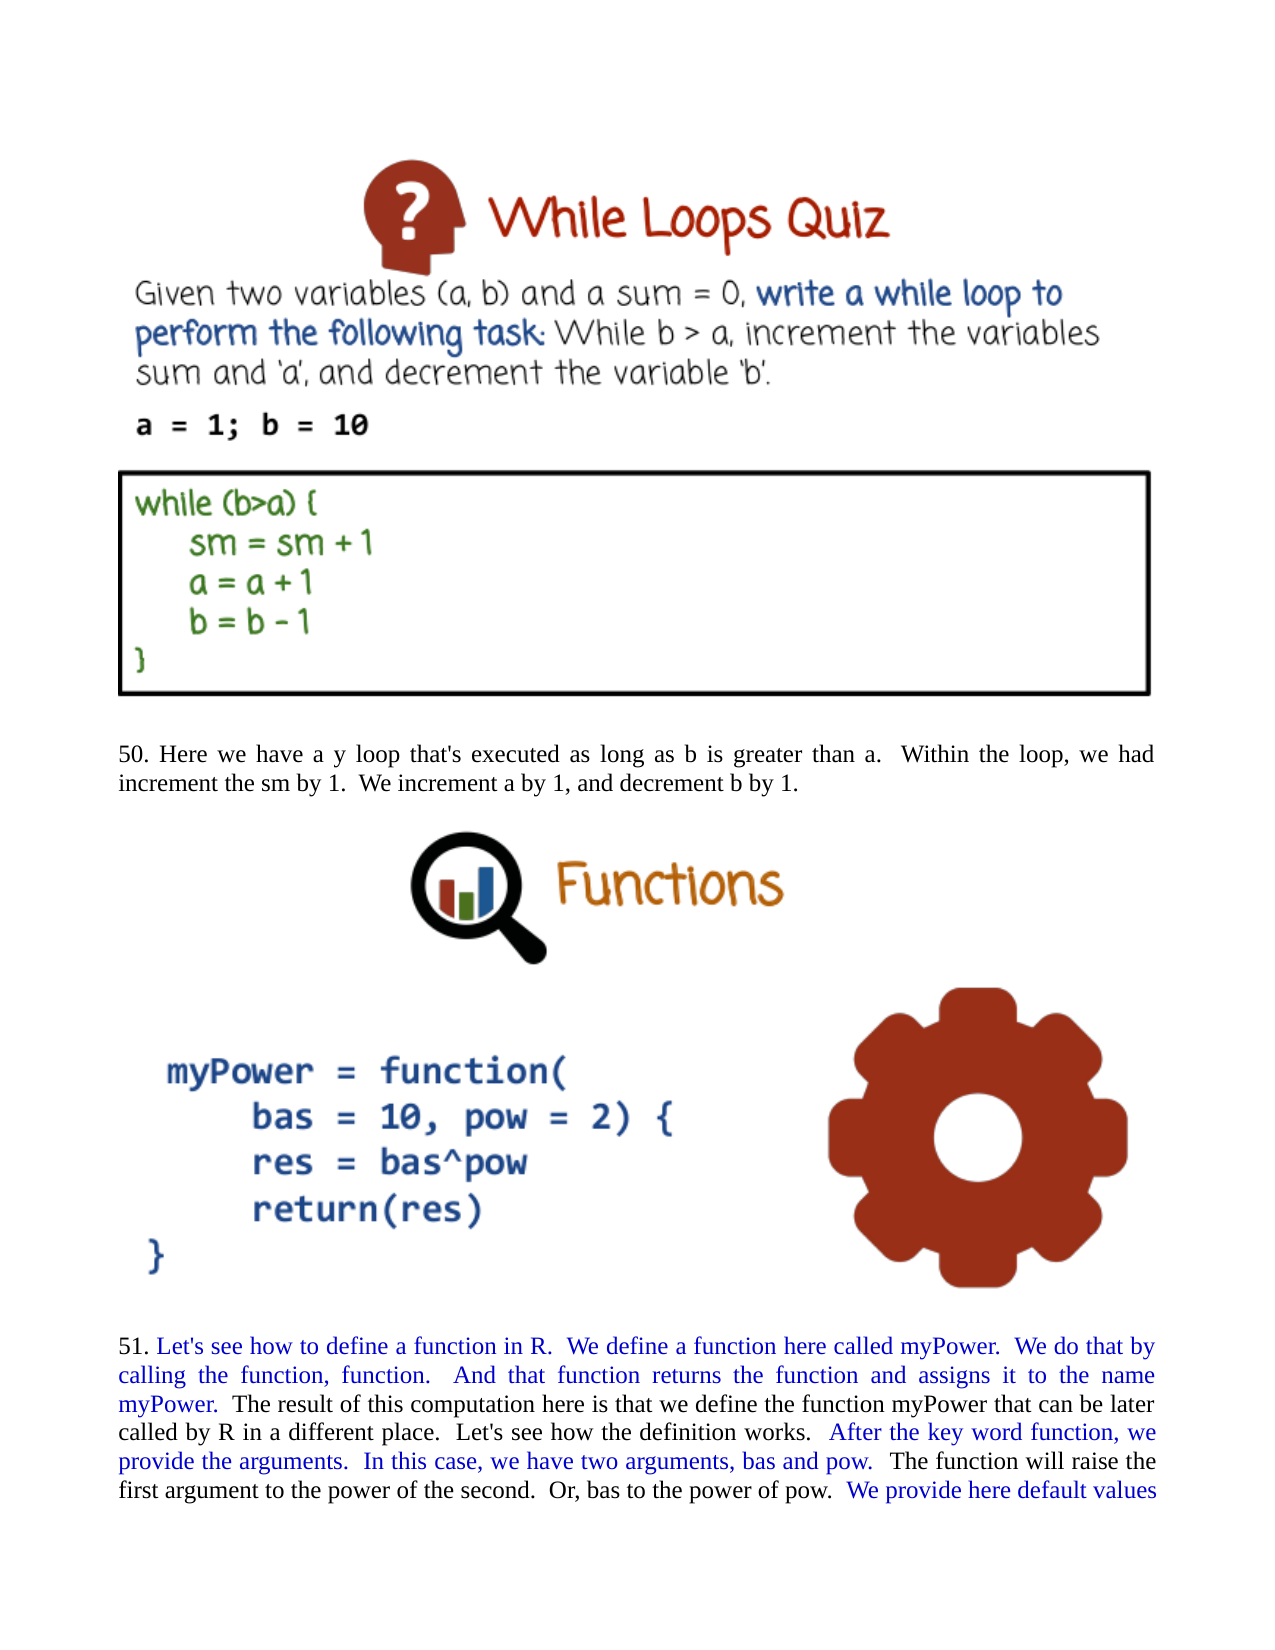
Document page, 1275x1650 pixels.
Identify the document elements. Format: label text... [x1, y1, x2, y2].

text 51. Let's see how to define a function in R. We define a function here called myPower. We do that by calling the function, function. And that function returns the function and assigns it to the name myPower. The result of this computation here is that we define the function myPower that can be later called by R in a different place. Let's see how the definition works. After the key word function, we provide the arguments. In this case, we have two arguments, bas and pow. The function will raise the first argument to the power of the second. Or, bas to the power of pow. We provide here default values [118, 1331, 1157, 1504]
text 50. Here we have a y loop that's executed as long as b is greater than a. Within the loop, we had increment the sm by 1. We increment a by 1, and decrement b by 1. [118, 739, 1157, 797]
picture [139, 825, 1136, 1303]
picture [118, 146, 1157, 711]
